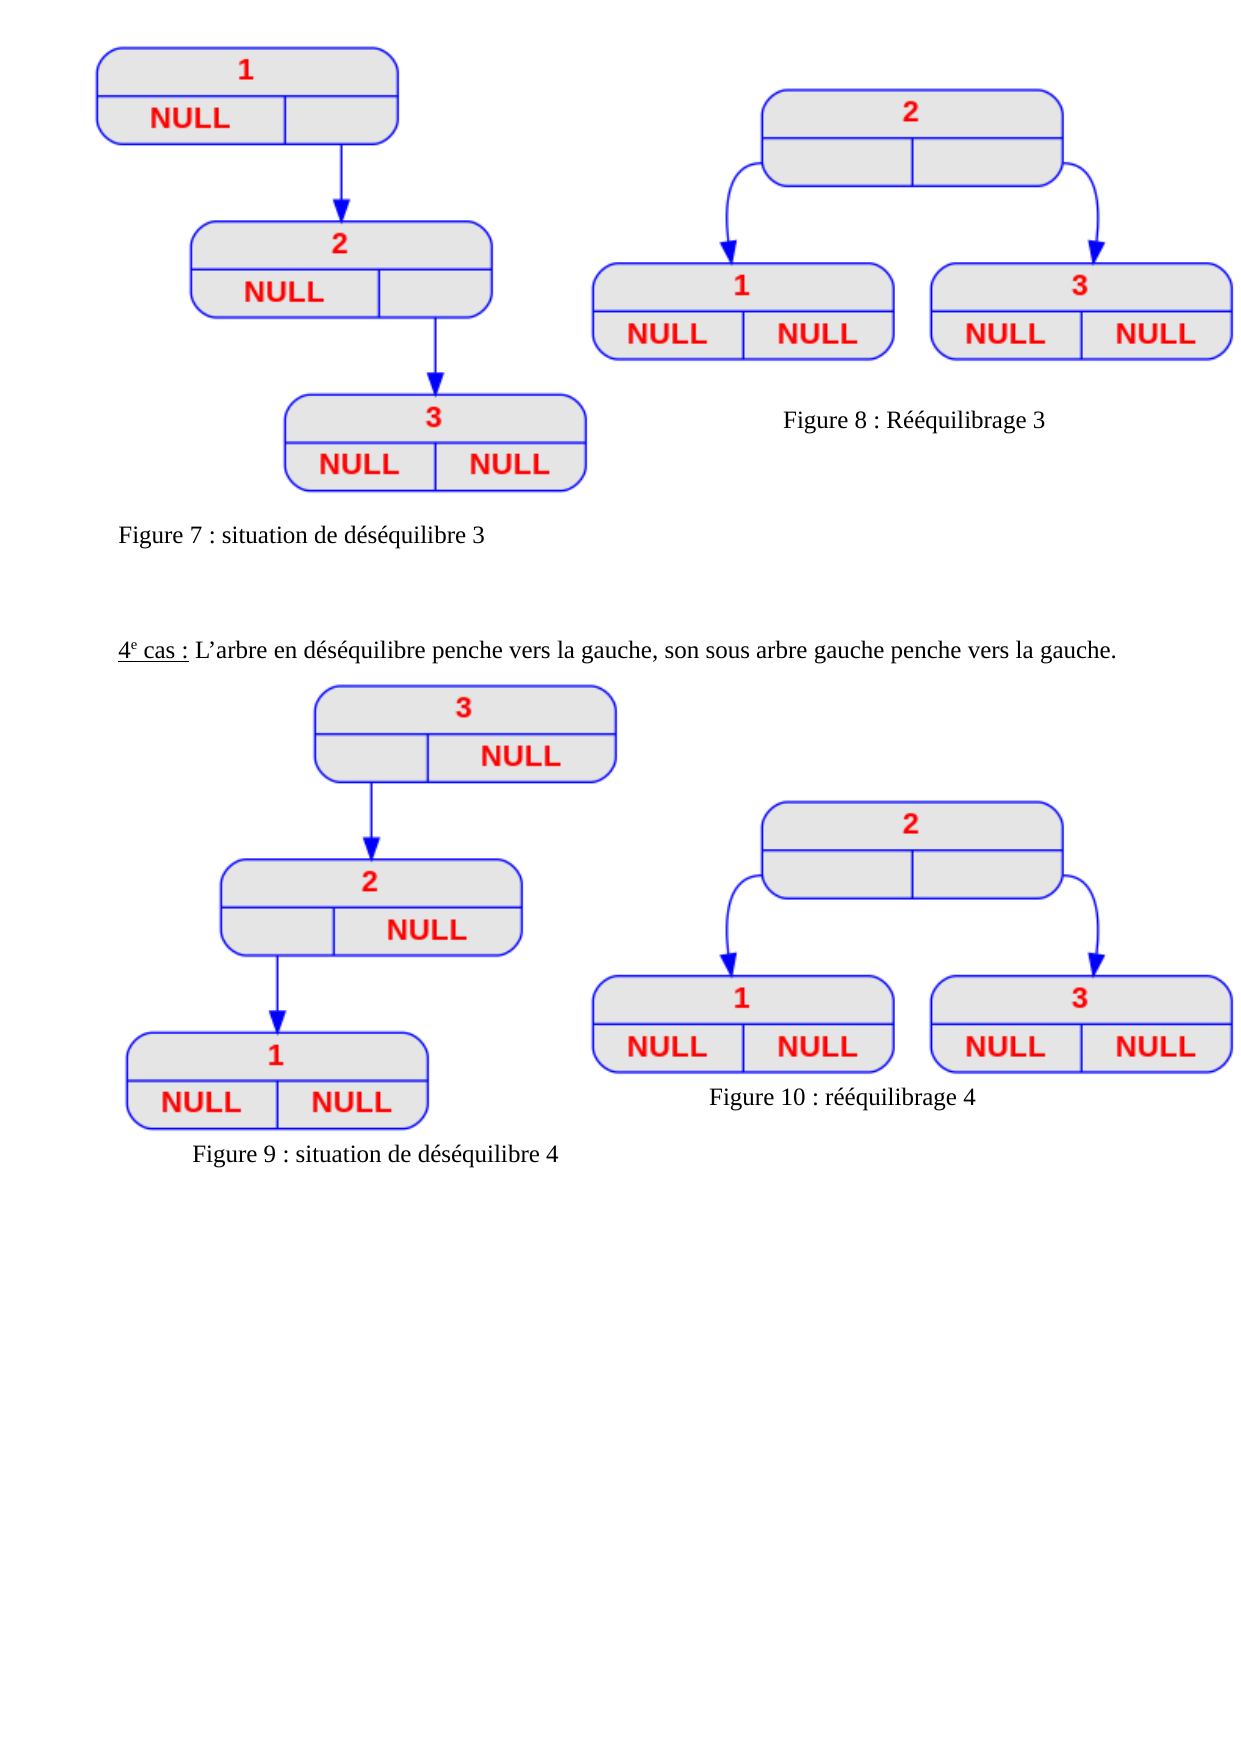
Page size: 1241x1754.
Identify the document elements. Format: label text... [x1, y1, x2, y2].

text Figure 10 : rééquilibrage 4 [624, 1082, 1122, 1110]
text Figure 7 : situation de déséquilibre 3 [118, 521, 1122, 549]
text [624, 779, 1122, 794]
picture [119, 677, 1240, 1139]
text Figure 9 : situation de déséquilibre 4 [118, 1139, 1122, 1168]
text 4e cas : L’arbre en déséquilibre penche vers la gauche, son sous arbre gauche penche vers la gauche. [118, 636, 1122, 664]
text Figure 8 : Rééquilibrage 3 [595, 406, 1122, 434]
picture [89, 39, 1240, 501]
